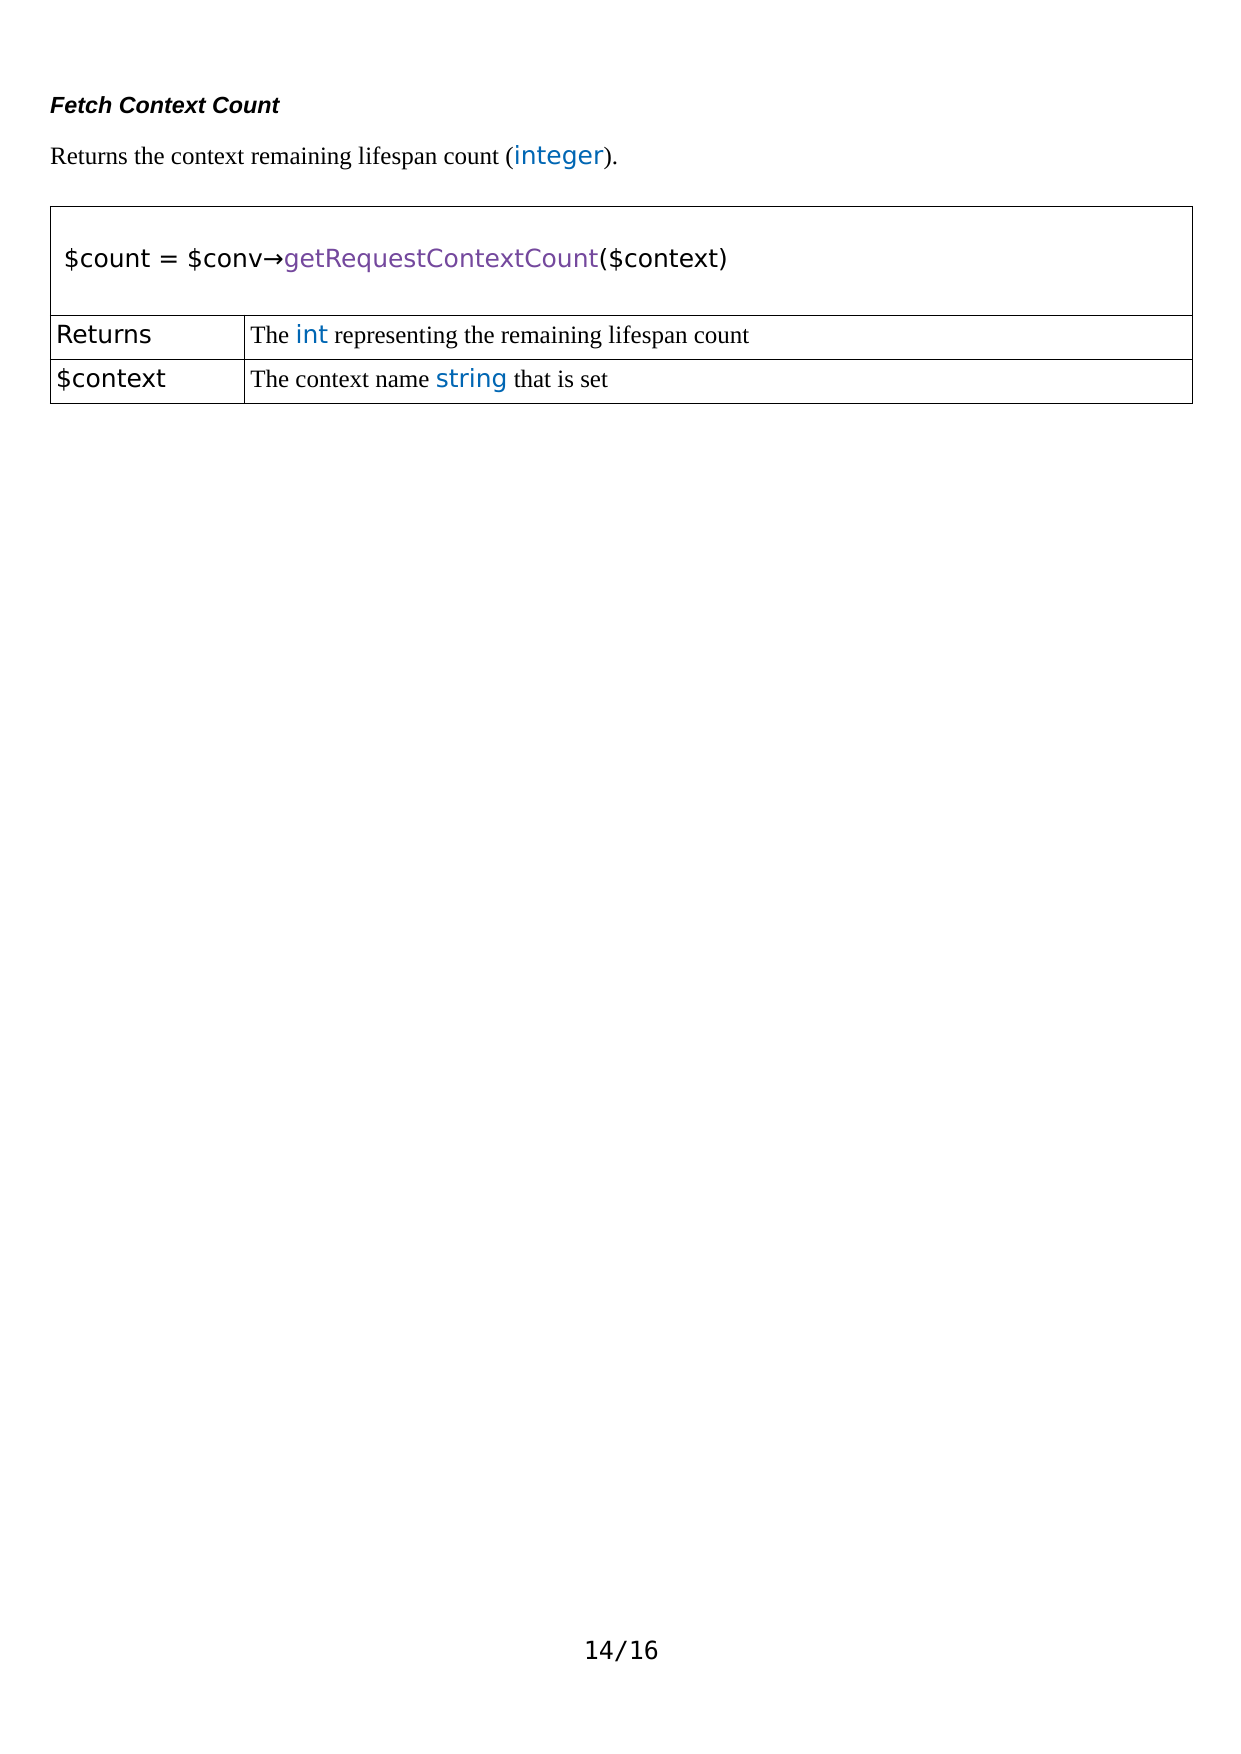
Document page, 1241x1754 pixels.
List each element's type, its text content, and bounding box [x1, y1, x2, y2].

text Returns the context remaining lifespan count (integer). [50, 141, 1192, 171]
table_cell Returns [51, 316, 244, 358]
table_header $count = $conv→getRequestContextCount($context) [51, 207, 1192, 314]
table_cell $context [51, 360, 244, 403]
subtitle Fetch Context Count [50, 92, 1192, 118]
table_cell The int representing the remaining lifespan count [245, 316, 1192, 358]
table_cell The context name string that is set [245, 360, 1192, 403]
